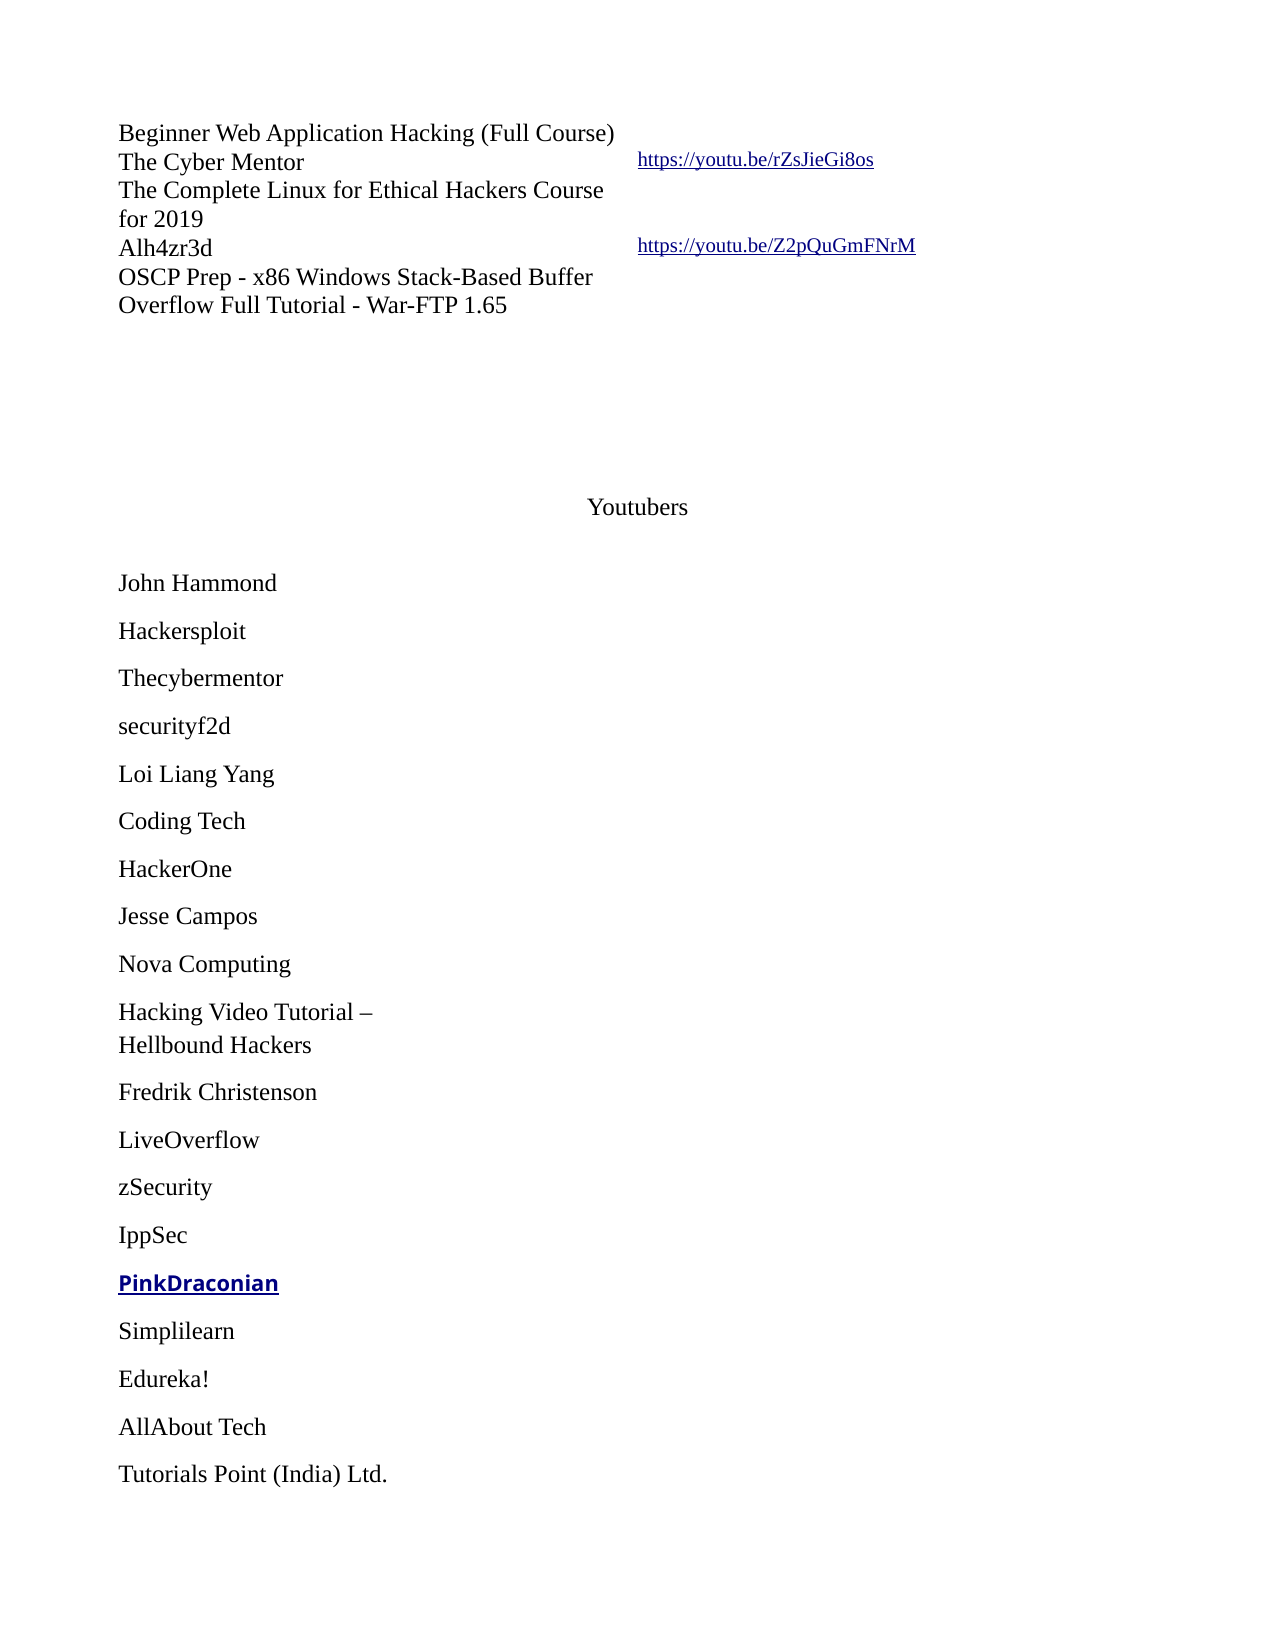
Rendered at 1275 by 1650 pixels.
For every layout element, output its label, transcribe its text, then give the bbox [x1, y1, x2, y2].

table_header [811, 568, 1157, 1507]
table_cell [637, 434, 1157, 463]
table_cell [118, 348, 637, 377]
table_header [464, 568, 811, 1507]
table_cell https://youtu.be/rZsJieGi8os [637, 147, 1157, 233]
text Youtubers [118, 492, 1157, 521]
table_cell [637, 319, 1157, 348]
table_cell [637, 118, 1157, 147]
table_cell [637, 406, 1157, 434]
table_cell [637, 348, 1157, 377]
table_cell [118, 377, 637, 406]
table_cell Alh4zr3d OSCP Prep - x86 Windows Stack-Based Buffer Overflow Full Tutorial - War-FTP 1.65 [118, 233, 637, 319]
table_cell https://youtu.be/Z2pQuGmFNrM [637, 233, 1157, 319]
table_cell The Cyber Mentor The Complete Linux for Ethical Hackers Course for 2019 [118, 147, 637, 233]
table_cell [118, 434, 637, 463]
table_cell [118, 319, 637, 348]
table_header John Hammond Hackersploit Thecybermentor securityf2d Loi Liang Yang Coding Tech HackerOne Jesse Campos Nova Computing Hacking Video Tutorial – Hellbound Hackers Fredrik Christenson LiveOverflow zSecurity IppSec PinkDraconian Simplilearn Edureka! AllAbout Tech Tutorials Point (India) Ltd. [118, 568, 464, 1507]
table_cell [118, 406, 637, 434]
table_cell Beginner Web Application Hacking (Full Course) [118, 118, 637, 147]
table_cell [637, 377, 1157, 406]
